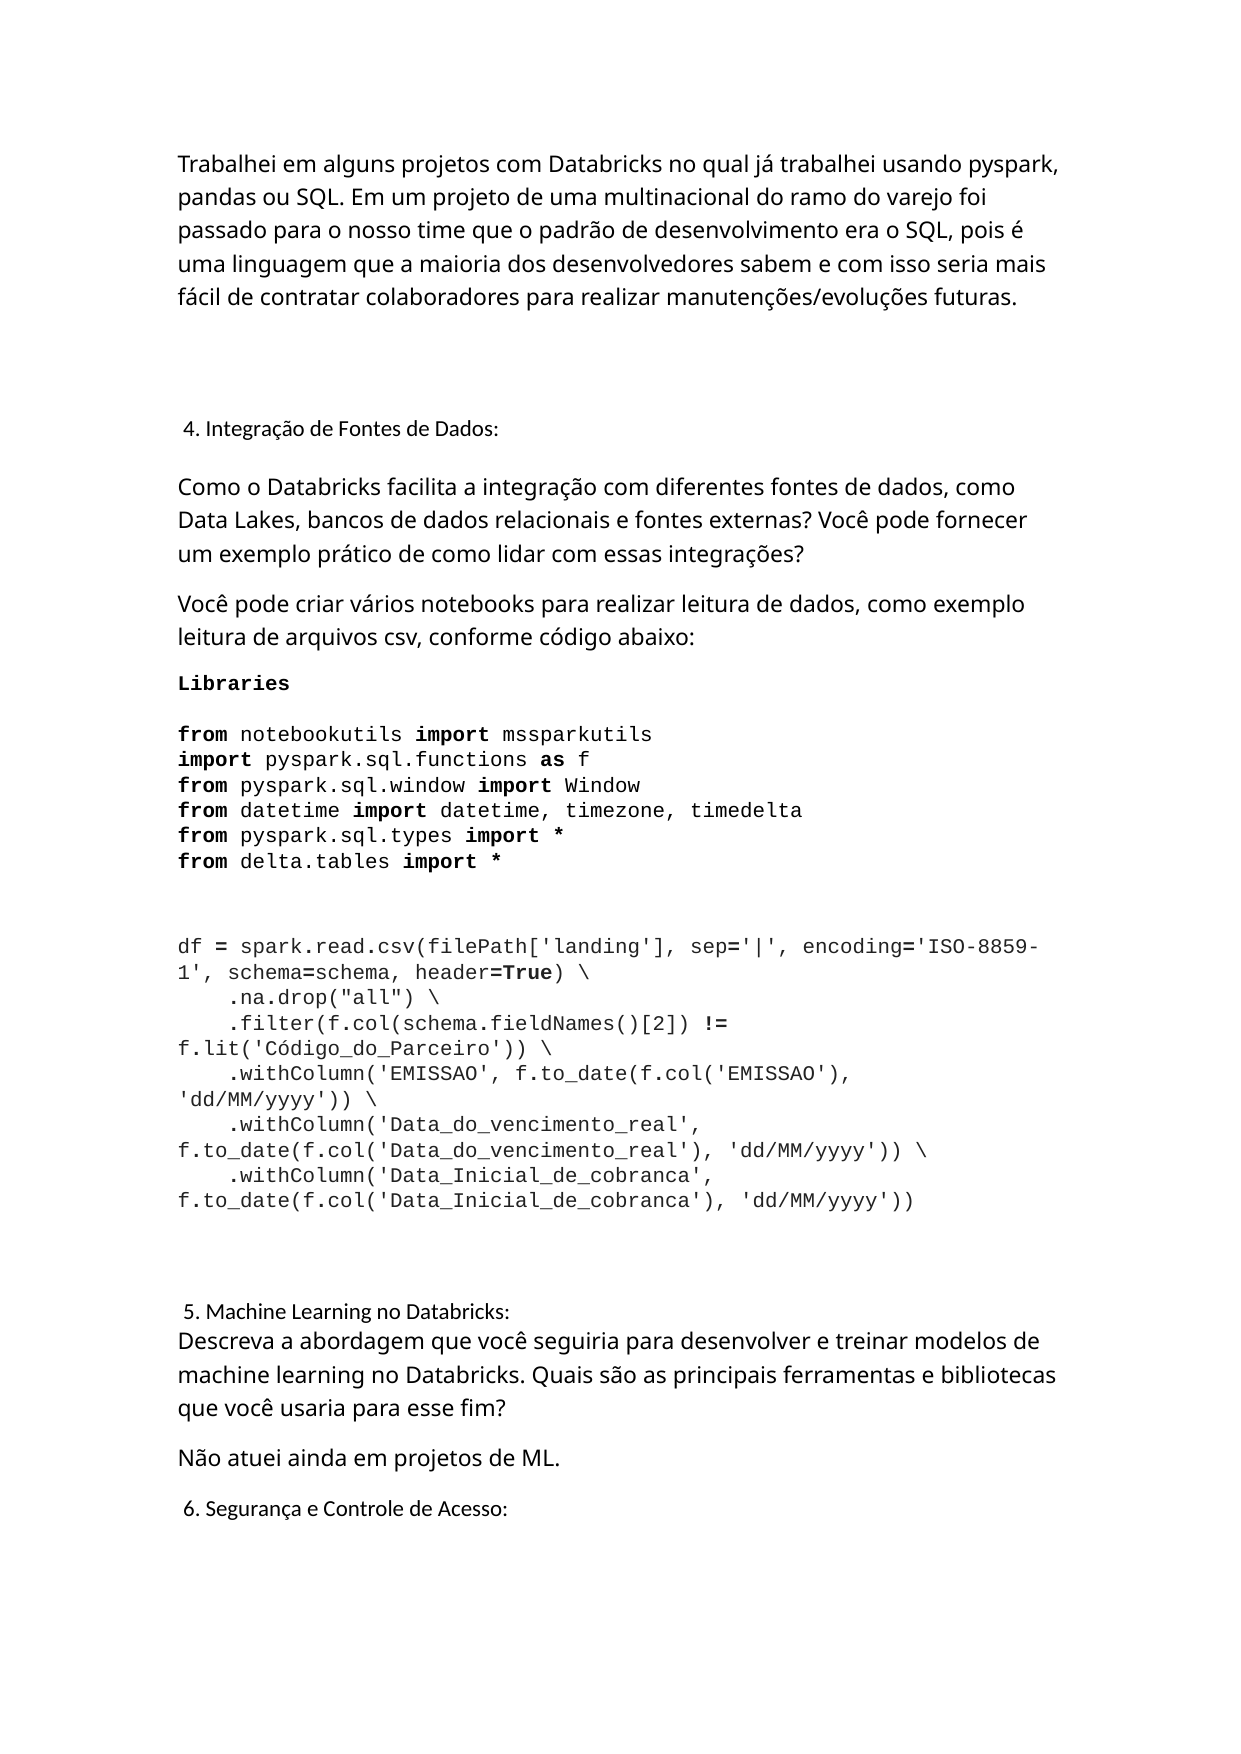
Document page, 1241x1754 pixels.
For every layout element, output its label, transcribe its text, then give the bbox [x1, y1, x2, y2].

text from pyspark.sql.window import Window [177, 773, 1063, 798]
text Libraries [177, 671, 1063, 697]
text Não atuei ainda em projetos de ML. [177, 1442, 1063, 1473]
text df = spark.read.csv(filePath['landing'], sep='|', encoding='ISO-8859-1', schema=schema, header=True) \ [177, 934, 1063, 985]
text Trabalhei em alguns projetos com Databricks no qual já trabalhei usando pyspark, pandas ou SQL. Em um projeto de uma multinacional do ramo do varejo foi passado para o nosso time que o padrão de desenvolvimento era o SQL, pois é uma linguagem que a maioria dos desenvolvedores sabem e com isso seria mais fácil de contratar colaboradores para realizar manutenções/evoluções futuras. [177, 148, 1063, 313]
text from datetime import datetime, timezone, timedelta [177, 798, 1063, 824]
text .withColumn('Data_Inicial_de_cobranca', f.to_date(f.col('Data_Inicial_de_cobranca'), 'dd/MM/yyyy')) [177, 1163, 1063, 1214]
text 6. Segurança e Controle de Acesso: [177, 1492, 1063, 1523]
text Como o Databricks facilita a integração com diferentes fontes de dados, como Data Lakes, bancos de dados relacionais e fontes externas? Você pode fornecer um exemplo prático de como lidar com essas integrações? [177, 471, 1063, 569]
text .withColumn('Data_do_vencimento_real', f.to_date(f.col('Data_do_vencimento_real'), 'dd/MM/yyyy')) \ [177, 1112, 1063, 1163]
text .filter(f.col(schema.fieldNames()[2]) != f.lit('Código_do_Parceiro')) \ [177, 1011, 1063, 1062]
text Descreva a abordagem que você seguiria para desenvolver e treinar modelos de machine learning no Databricks. Quais são as principais ferramentas e bibliotecas que você usaria para esse fim? [177, 1325, 1063, 1423]
text from notebookutils import mssparkutils [177, 722, 1063, 747]
text from pyspark.sql.types import * [177, 824, 1063, 849]
text .withColumn('EMISSAO', f.to_date(f.col('EMISSAO'), 'dd/MM/yyyy')) \ [177, 1062, 1063, 1112]
text import pyspark.sql.functions as f [177, 747, 1063, 773]
text 5. Machine Learning no Databricks: [177, 1295, 1063, 1325]
text .na.drop("all") \ [177, 985, 1063, 1011]
text 4. Integração de Fontes de Dados: [177, 412, 1063, 443]
text Você pode criar vários notebooks para realizar leitura de dados, como exemplo leitura de arquivos csv, conforme código abaixo: [177, 588, 1063, 652]
text from delta.tables import * [177, 849, 1063, 874]
